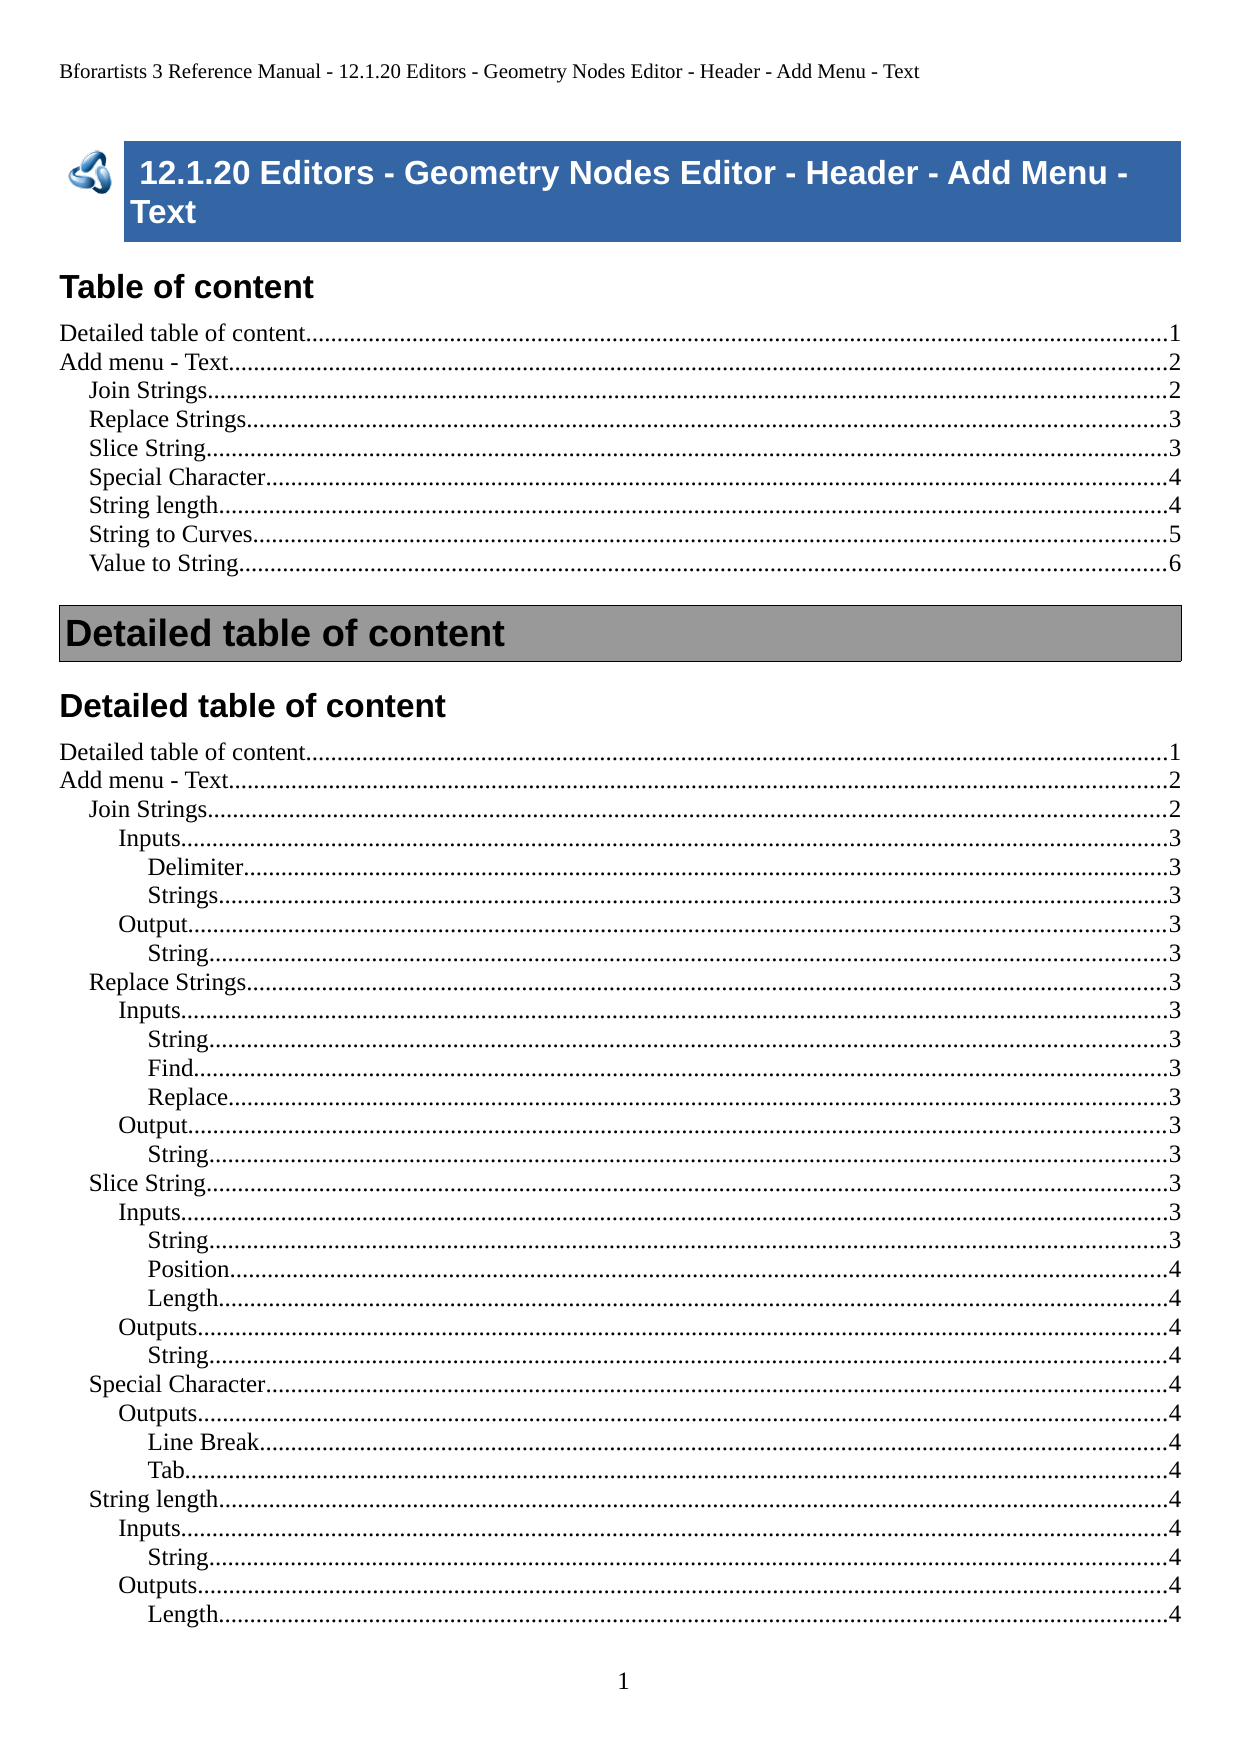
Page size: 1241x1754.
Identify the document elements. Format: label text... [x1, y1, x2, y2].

text Detailed table of content 1 [59, 318, 1181, 347]
text Add menu - Text 2 [59, 347, 1181, 375]
text Join Strings 2 [88, 375, 1181, 404]
text String 3 [147, 1139, 1181, 1168]
text String length 4 [88, 490, 1181, 519]
text Special Character 4 [88, 462, 1181, 490]
text Special Character 4 [88, 1369, 1181, 1398]
text Delimiter 3 [147, 852, 1181, 880]
text Join Strings 2 [88, 794, 1181, 823]
text Replace Strings 3 [88, 404, 1181, 433]
picture [65, 147, 114, 197]
text Length 4 [147, 1599, 1181, 1628]
text String to Curves 5 [88, 519, 1181, 548]
text Slice String 3 [88, 1168, 1181, 1197]
text Position 4 [147, 1254, 1181, 1283]
text String 3 [147, 1024, 1181, 1053]
text Outputs 4 [118, 1570, 1181, 1599]
text String 4 [147, 1542, 1181, 1570]
text Line Break 4 [147, 1427, 1181, 1455]
text Strings 3 [147, 880, 1181, 909]
text Replace 3 [147, 1082, 1181, 1110]
text Slice String 3 [88, 433, 1181, 462]
text String 3 [147, 938, 1181, 967]
table_header 12.1.20 Editors - Geometry Nodes Editor - Header - Add Menu - Text [124, 141, 1181, 242]
text Length 4 [147, 1283, 1181, 1312]
text Detailed table of content 1 [59, 737, 1181, 765]
text Inputs 3 [118, 1197, 1181, 1225]
text Outputs 4 [118, 1312, 1181, 1340]
text Output 3 [118, 1110, 1181, 1139]
text String 3 [147, 1225, 1181, 1254]
text Tab 4 [147, 1455, 1181, 1484]
text Outputs 4 [118, 1398, 1181, 1427]
text String 4 [147, 1340, 1181, 1369]
table_header [59, 141, 124, 242]
text Value to String 6 [88, 548, 1181, 577]
text Output 3 [118, 909, 1181, 938]
text Replace Strings 3 [88, 967, 1181, 995]
text Inputs 4 [118, 1513, 1181, 1542]
text Find 3 [147, 1053, 1181, 1082]
subtitle Table of content [59, 267, 1181, 305]
text Inputs 3 [118, 823, 1181, 852]
text Inputs 3 [118, 995, 1181, 1024]
text String length 4 [88, 1484, 1181, 1513]
table_header Detailed table of content [60, 606, 1181, 661]
subtitle Detailed table of content [59, 686, 1181, 724]
text Add menu - Text 2 [59, 765, 1181, 794]
